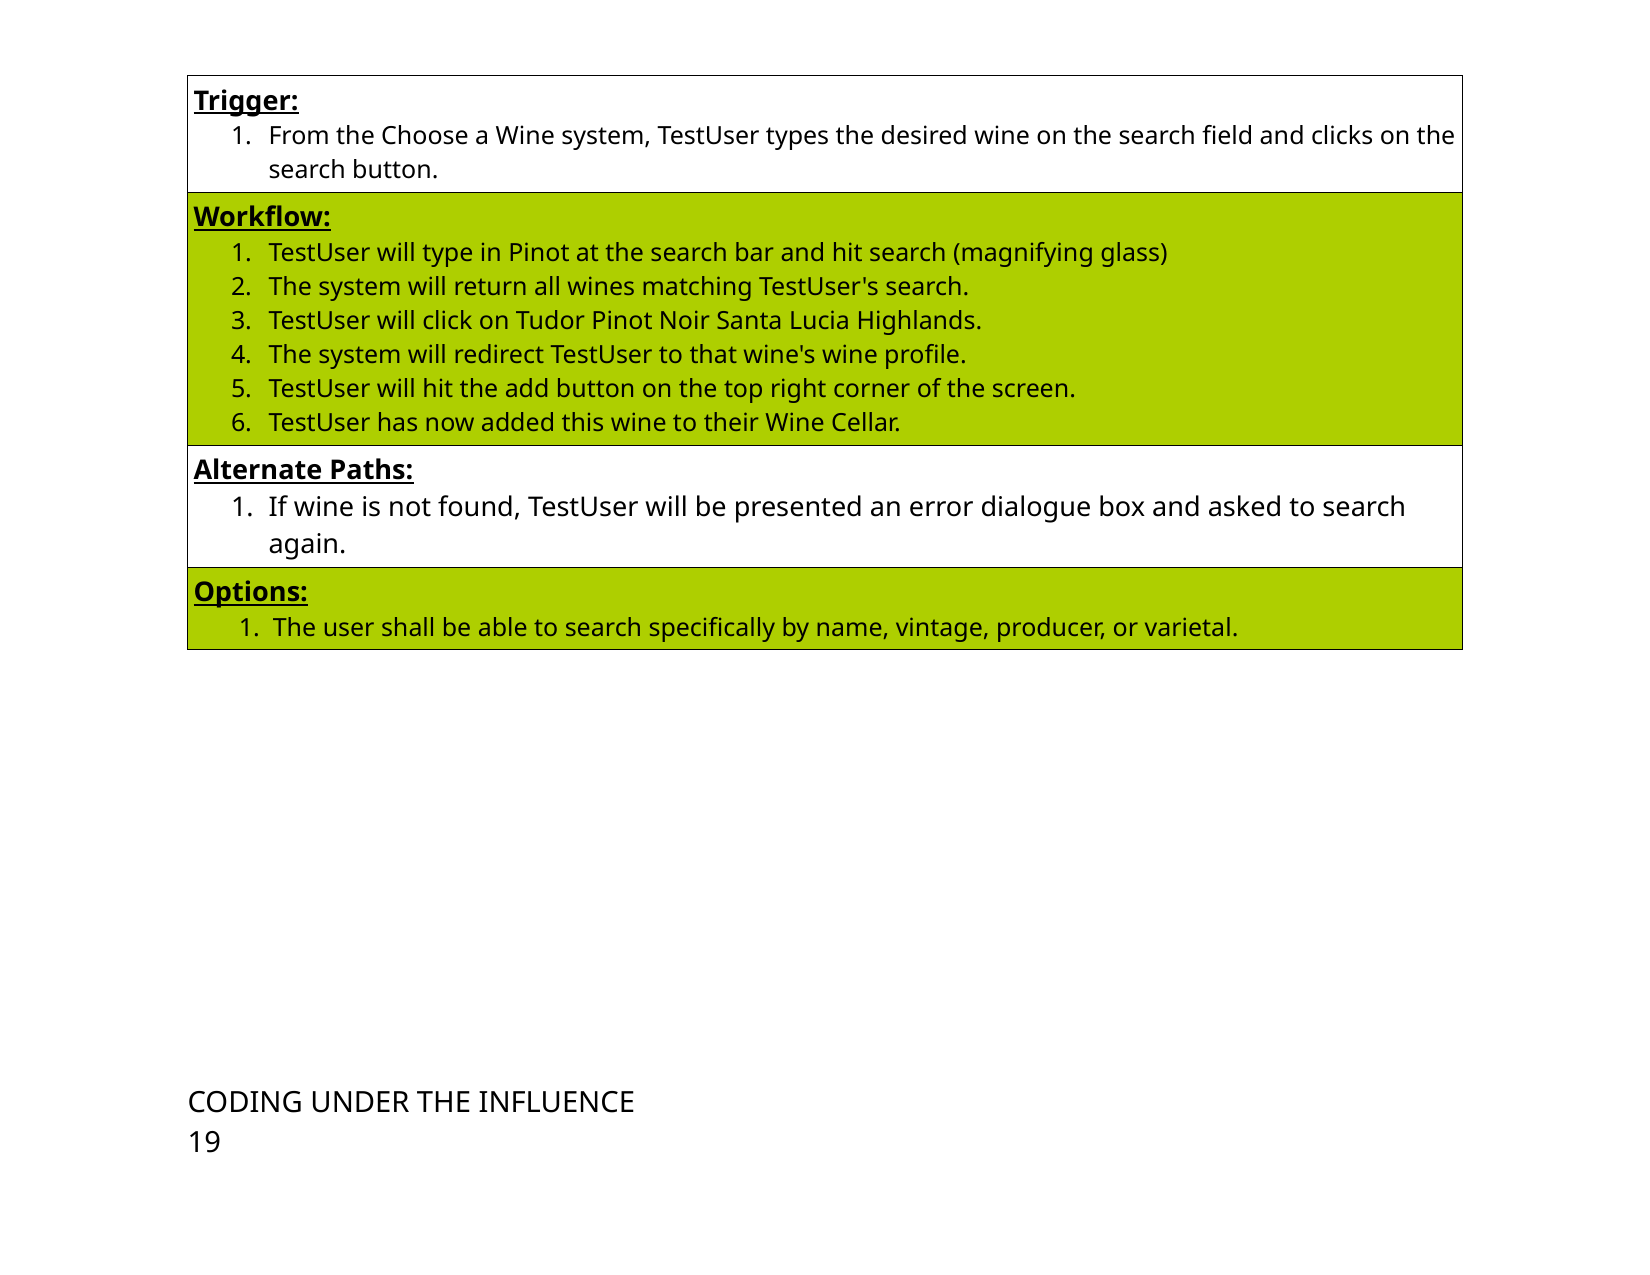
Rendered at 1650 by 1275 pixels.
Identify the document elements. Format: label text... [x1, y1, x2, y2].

table_cell Alternate Paths: If wine is not found, TestUser will be presented an error dialogue box and asked to search again. [188, 446, 1462, 567]
table_cell Trigger: From the Choose a Wine system, TestUser types the desired wine on the search field and clicks on the search button. [188, 76, 1462, 192]
table_cell Options: 1. The user shall be able to search specifically by name, vintage, producer, or varietal. [188, 568, 1462, 649]
table_cell Workflow: TestUser will type in Pinot at the search bar and hit search (magnifying glass) The system will return all wines matching TestUser's search. TestUser will click on Tudor Pinot Noir Santa Lucia Highlands. The system will redirect TestUser to that wine's wine profile. TestUser will hit the add button on the top right corner of the screen. TestUser has now added this wine to their Wine Cellar. [188, 193, 1462, 445]
